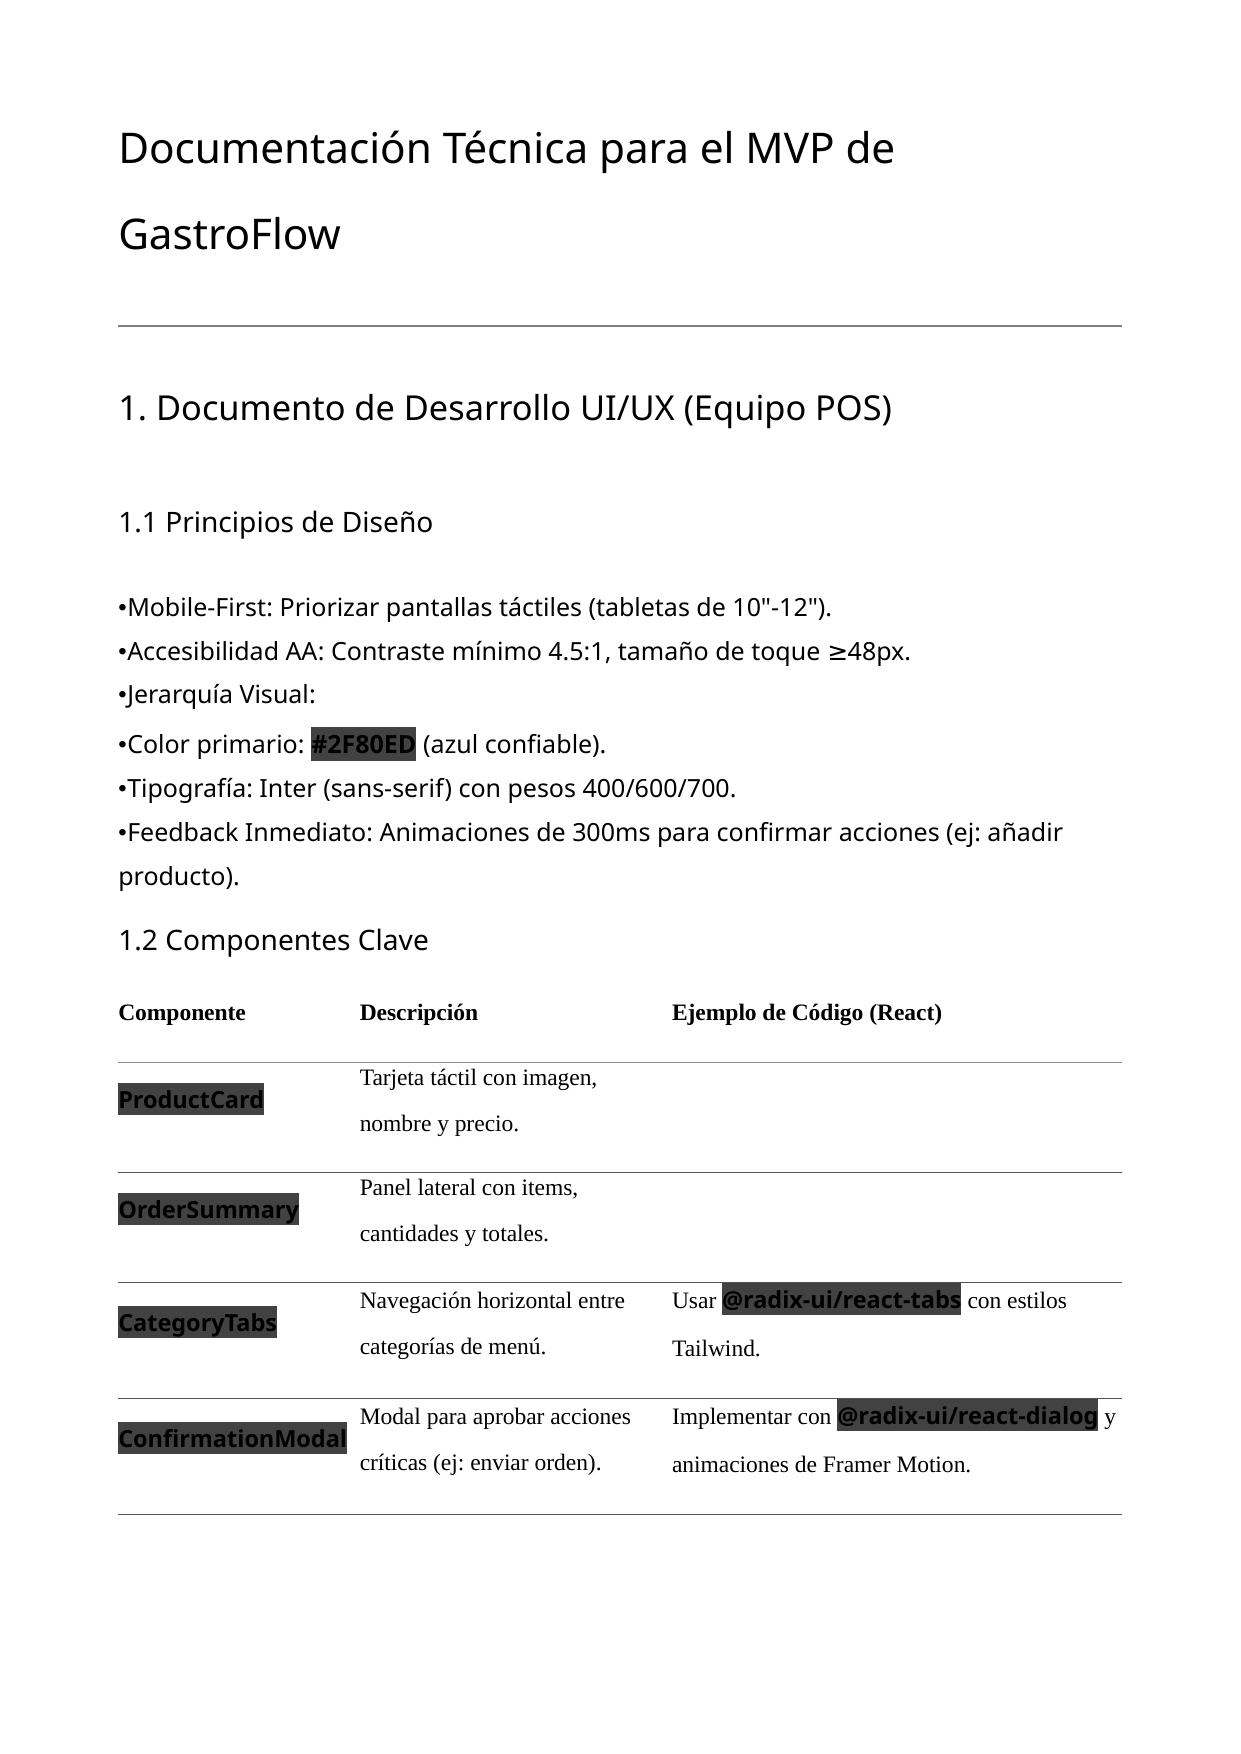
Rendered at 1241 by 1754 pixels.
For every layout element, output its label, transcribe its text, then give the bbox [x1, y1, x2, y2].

table_cell Implementar con @radix-ui/react-dialog y animaciones de Framer Motion. [672, 1399, 1122, 1514]
list Mobile-First: Priorizar pantallas táctiles (tabletas de 10"-12"). [118, 580, 1122, 624]
table_cell Usar @radix-ui/react-tabs con estilos Tailwind. [672, 1283, 1122, 1397]
subtitle Documentación Técnica para el MVP de GastroFlow [118, 118, 1122, 262]
list Accesibilidad AA: Contraste mínimo 4.5:1, tamaño de toque ≥48px. [118, 624, 1122, 667]
subtitle 1.1 Principios de Diseño [118, 502, 1122, 540]
table_header Descripción [360, 998, 672, 1062]
table_cell [672, 1173, 1122, 1281]
list Jerarquía Visual: [118, 667, 1122, 711]
list Feedback Inmediato: Animaciones de 300ms para confirmar acciones (ej: añadir producto). [118, 805, 1122, 892]
table_cell Tarjeta táctil con imagen, nombre y precio. [360, 1063, 672, 1171]
table_header Componente [118, 998, 359, 1062]
list Color primario: #2F80ED (azul confiable). [118, 717, 1122, 761]
table_cell Navegación horizontal entre categorías de menú. [360, 1283, 672, 1397]
table_cell ProductCard [118, 1063, 359, 1171]
table_header Ejemplo de Código (React) [672, 998, 1122, 1062]
table_cell CategoryTabs [118, 1283, 359, 1397]
table_cell OrderSummary [118, 1173, 359, 1281]
subtitle 1.2 Componentes Clave [118, 921, 1122, 959]
table_cell ConfirmationModal [118, 1399, 359, 1514]
subtitle 1. Documento de Desarrollo UI/UX (Equipo POS) [118, 383, 1122, 430]
table_cell [672, 1063, 1122, 1171]
table_cell Panel lateral con items, cantidades y totales. [360, 1173, 672, 1281]
table_cell Modal para aprobar acciones críticas (ej: enviar orden). [360, 1399, 672, 1514]
list Tipografía: Inter (sans-serif) con pesos 400/600/700. [118, 761, 1122, 805]
